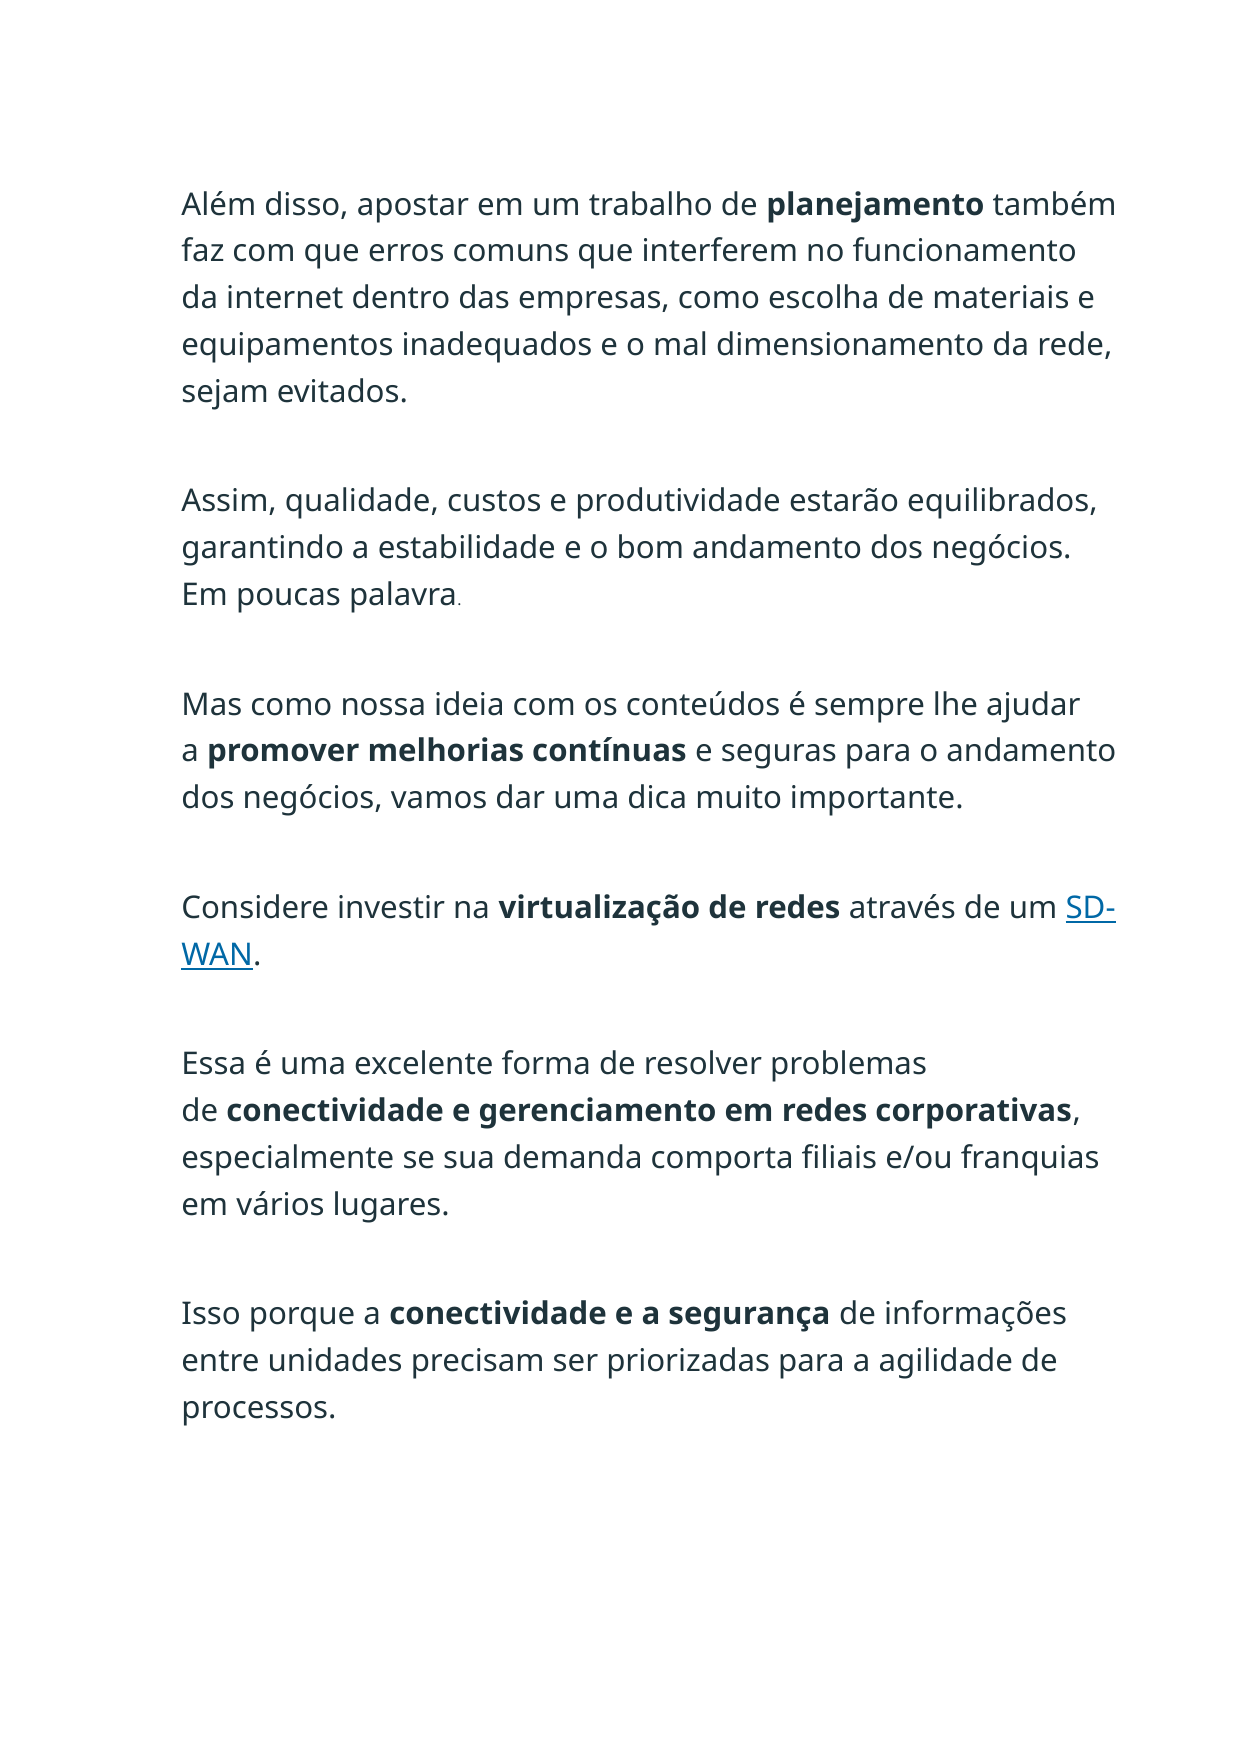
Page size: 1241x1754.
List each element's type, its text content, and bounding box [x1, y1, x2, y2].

text Mas como nossa ideia com os conteúdos é sempre lhe ajudar a promover melhorias contínuas e seguras para o andamento dos negócios, vamos dar uma dica muito importante. [181, 677, 1122, 818]
text Considere investir na virtualização de redes através de um SD-WAN. [181, 880, 1122, 974]
text Além disso, apostar em um trabalho de planejamento também faz com que erros comuns que interferem no funcionamento da internet dentro das empresas, como escolha de materiais e equipamentos inadequados e o mal dimensionamento da rede, sejam evitados. [181, 177, 1122, 412]
text Isso porque a conectividade e a segurança de informações entre unidades precisam ser priorizadas para a agilidade de processos. [181, 1287, 1122, 1427]
text Essa é uma excelente forma de resolver problemas de conectividade e gerenciamento em redes corporativas, especialmente se sua demanda comporta filiais e/ou franquias em vários lugares. [181, 1037, 1122, 1224]
text Assim, qualidade, custos e produtividade estarão equilibrados, garantindo a estabilidade e o bom andamento dos negócios. Em poucas palavra. [181, 474, 1122, 615]
